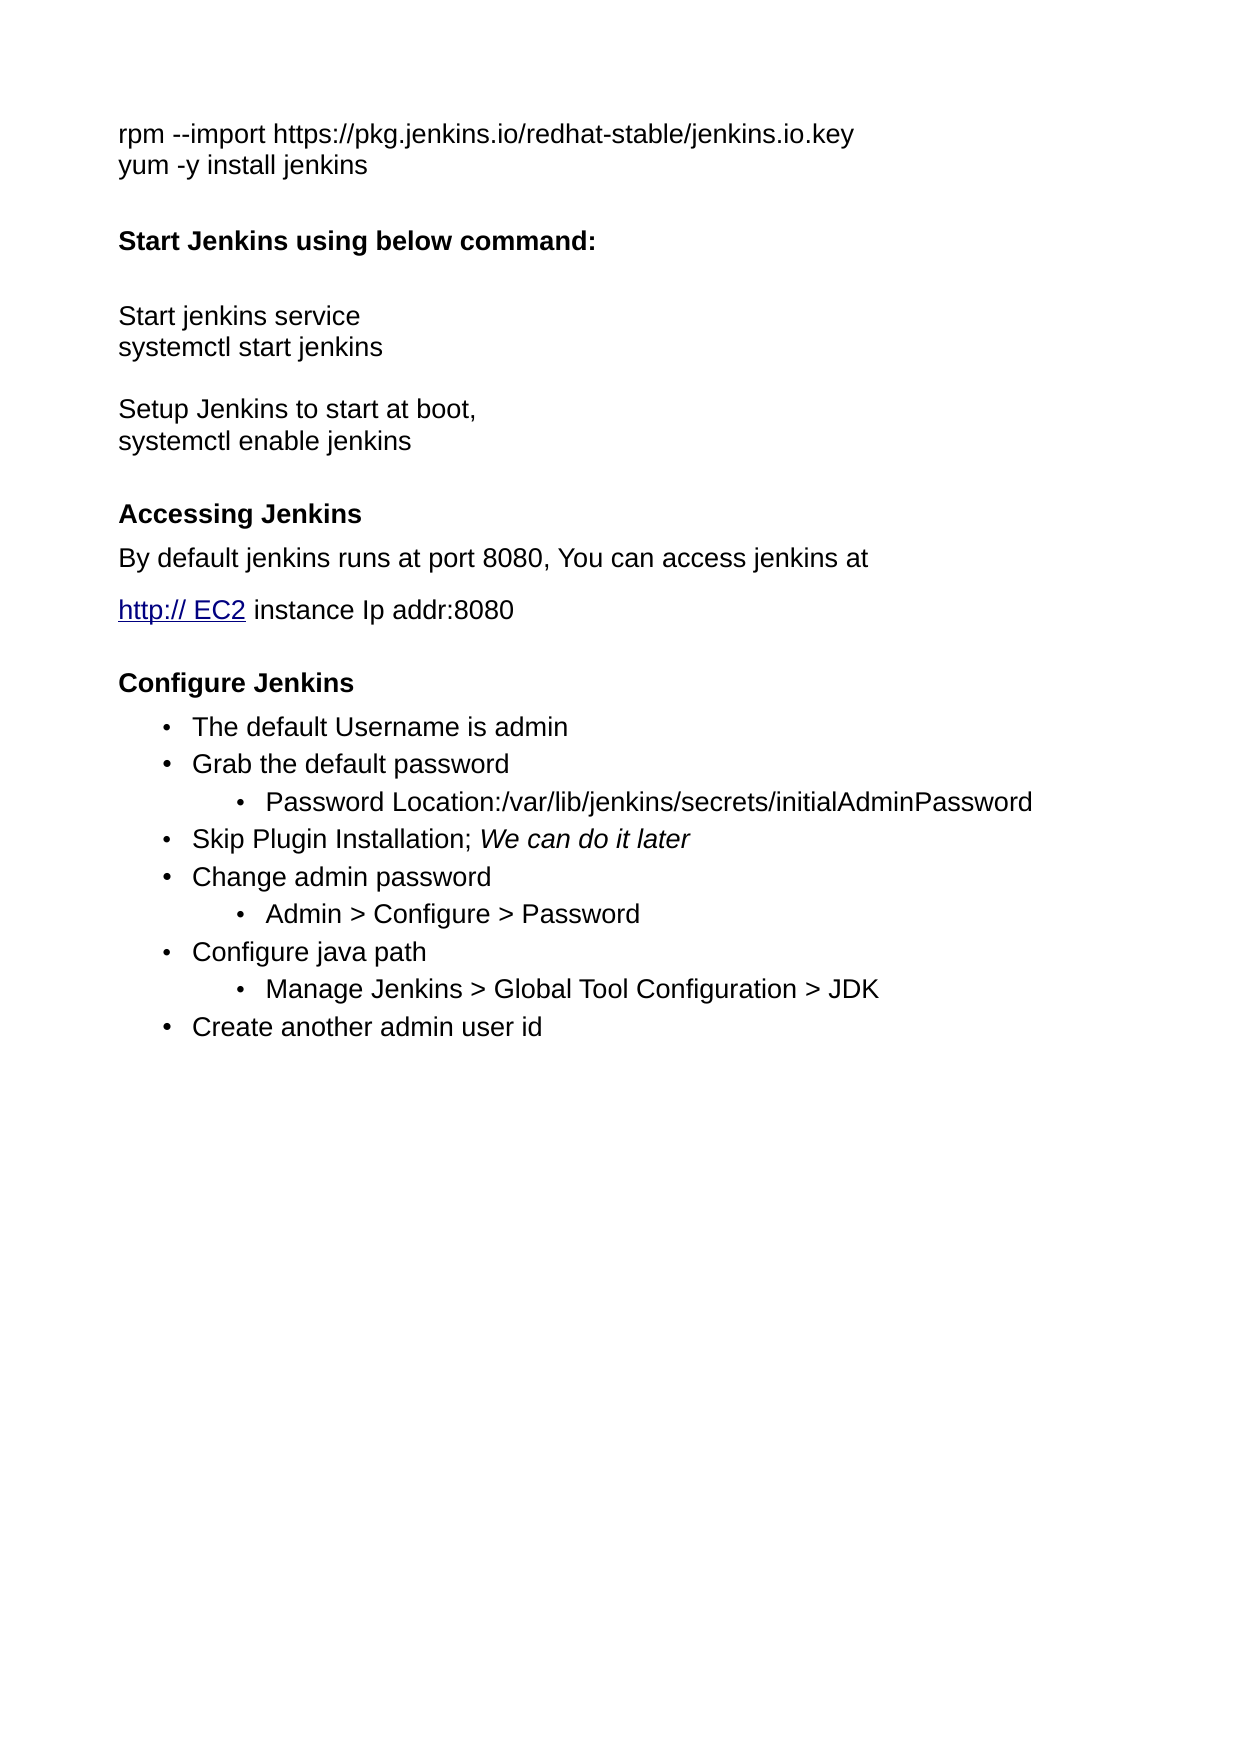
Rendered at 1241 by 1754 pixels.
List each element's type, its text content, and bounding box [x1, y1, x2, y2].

list Grab the default password [162, 748, 1122, 779]
subtitle Configure Jenkins [118, 667, 1122, 698]
subtitle Accessing Jenkins [118, 498, 1122, 529]
list Skip Plugin Installation; We can do it later [162, 823, 1122, 854]
list Change admin password [162, 861, 1122, 892]
text systemctl start jenkins [118, 331, 1122, 362]
list The default Username is admin [162, 711, 1122, 742]
text Setup Jenkins to start at boot, [118, 393, 1122, 425]
text yum -y install jenkins [118, 149, 1122, 181]
text http:// EC2 instance Ip addr:8080 [118, 594, 1122, 625]
text Start jenkins service [118, 300, 1122, 331]
list Configure java path [162, 936, 1122, 967]
list Admin > Configure > Password [236, 898, 1122, 930]
text systemctl enable jenkins [118, 425, 1122, 456]
text By default jenkins runs at port 8080, You can access jenkins at [118, 542, 1122, 573]
list Create another admin user id [162, 1011, 1122, 1042]
list Password Location:/var/lib/jenkins/secrets/initialAdminPassword [236, 786, 1122, 817]
text rpm --import https://pkg.jenkins.io/redhat-stable/jenkins.io.key [118, 118, 1122, 149]
subtitle Start Jenkins using below command: [118, 225, 1122, 256]
list Manage Jenkins > Global Tool Configuration > JDK [236, 973, 1122, 1005]
